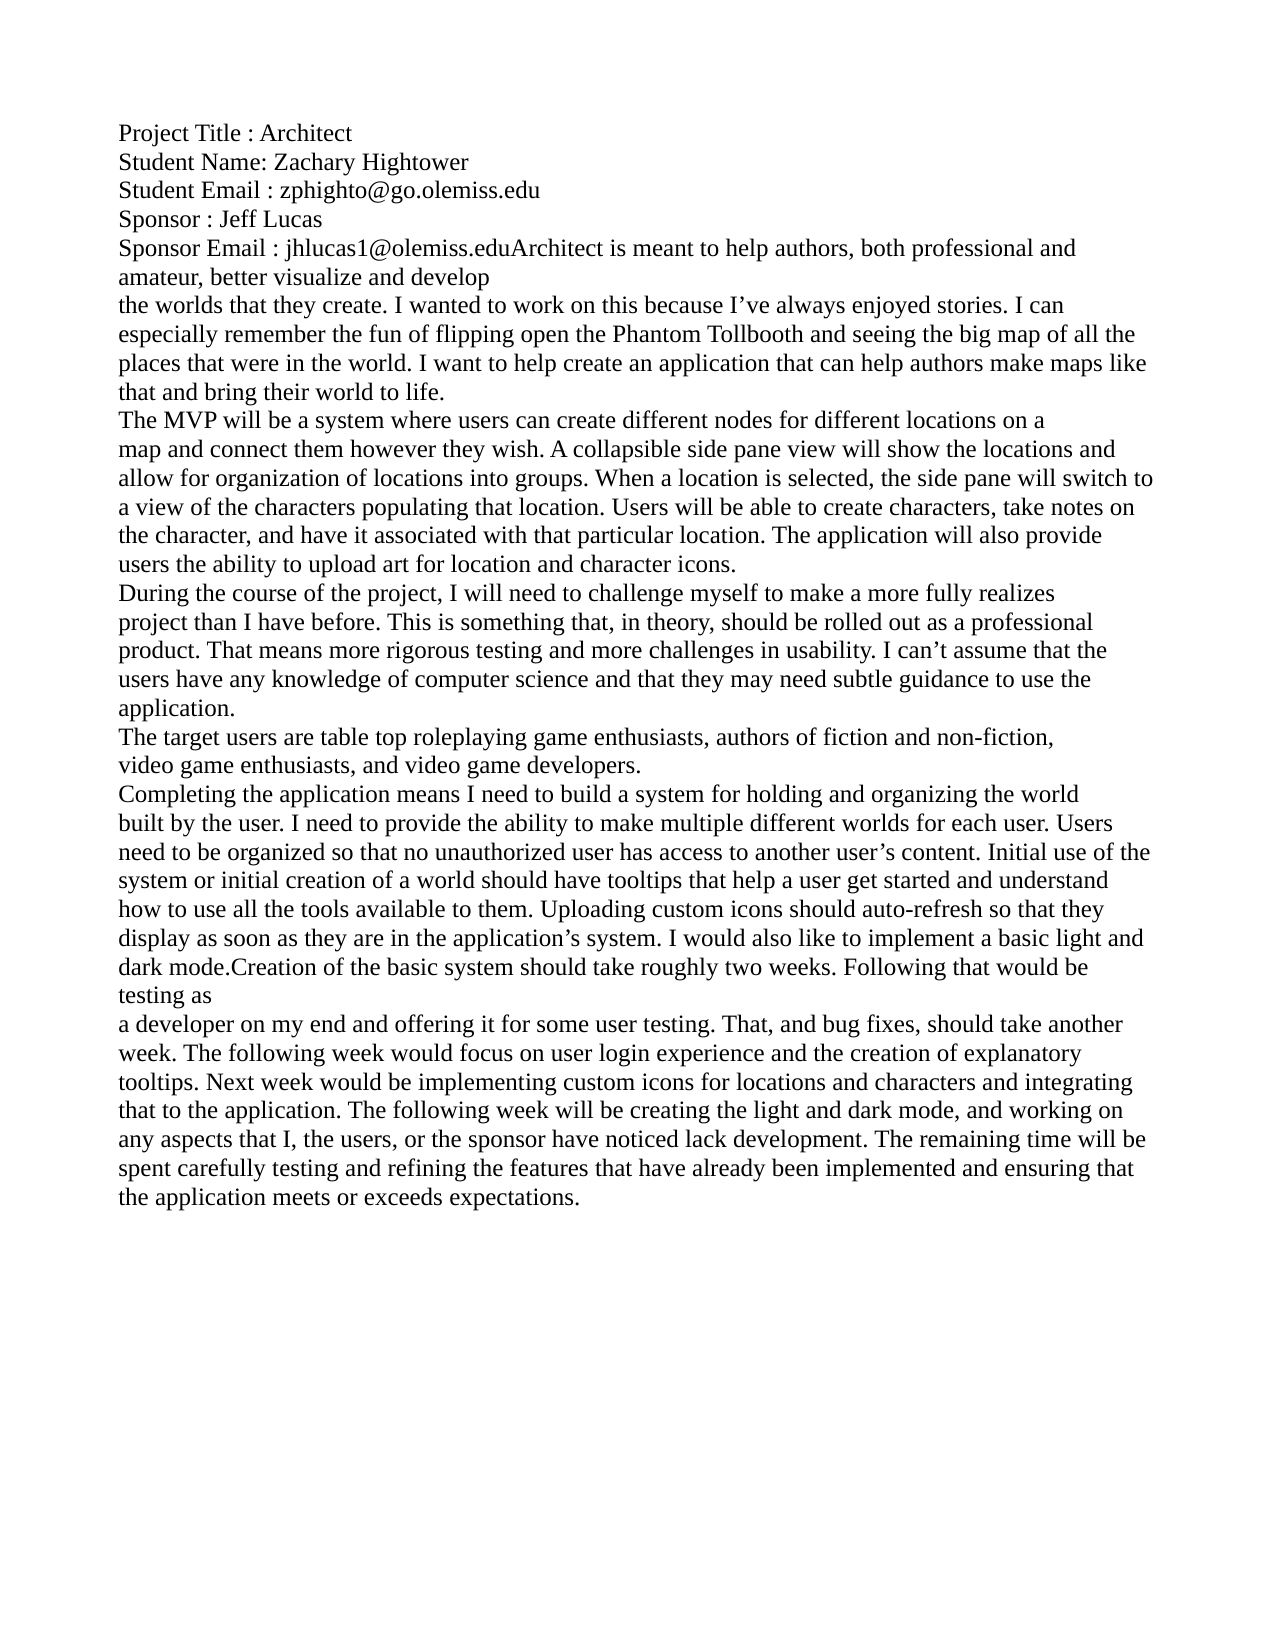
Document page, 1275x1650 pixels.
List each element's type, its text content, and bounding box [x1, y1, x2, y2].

text display as soon as they are in the application’s system. I would also like to implement a basic light and [118, 923, 1157, 952]
text built by the user. I need to provide the ability to make multiple different worlds for each user. Users [118, 808, 1157, 837]
text During the course of the project, I will need to challenge myself to make a more fully realizes [118, 578, 1157, 607]
text the character, and have it associated with that particular location. The application will also provide [118, 521, 1157, 549]
text how to use all the tools available to them. Uploading custom icons should auto-refresh so that they [118, 894, 1157, 923]
text product. That means more rigorous testing and more challenges in usability. I can’t assume that the [118, 636, 1157, 664]
text The target users are table top roleplaying game enthusiasts, authors of fiction and non-fiction, [118, 722, 1157, 751]
text tooltips. Next week would be implementing custom icons for locations and characters and integrating [118, 1067, 1157, 1096]
text system or initial creation of a world should have tooltips that help a user get started and understand [118, 866, 1157, 894]
text need to be organized so that no unauthorized user has access to another user’s content. Initial use of the [118, 837, 1157, 866]
text The MVP will be a system where users can create different nodes for different locations on a [118, 406, 1157, 434]
text video game enthusiasts, and video game developers. [118, 751, 1157, 779]
text Sponsor : Jeff Lucas [118, 204, 1157, 233]
text the worlds that they create. I wanted to work on this because I’ve always enjoyed stories. I can [118, 291, 1157, 319]
text Project Title : Architect [118, 118, 1157, 147]
text application. [118, 693, 1157, 722]
text Completing the application means I need to build a system for holding and organizing the world [118, 779, 1157, 808]
text dark mode.Creation of the basic system should take roughly two weeks. Following that would be testing as [118, 952, 1157, 1009]
text a developer on my end and offering it for some user testing. That, and bug fixes, should take another [118, 1009, 1157, 1038]
text spent carefully testing and refining the features that have already been implemented and ensuring that [118, 1153, 1157, 1182]
text map and connect them however they wish. A collapsible side pane view will show the locations and [118, 434, 1157, 463]
text the application meets or exceeds expectations. [118, 1182, 1157, 1211]
text Student Email : zphighto@go.olemiss.edu [118, 176, 1157, 204]
text that to the application. The following week will be creating the light and dark mode, and working on [118, 1096, 1157, 1124]
text any aspects that I, the users, or the sponsor have noticed lack development. The remaining time will be [118, 1124, 1157, 1153]
text Student Name: Zachary Hightower [118, 147, 1157, 176]
text places that were in the world. I want to help create an application that can help authors make maps like [118, 348, 1157, 377]
text Sponsor Email : jhlucas1@olemiss.eduArchitect is meant to help authors, both professional and amateur, better visualize and develop [118, 233, 1157, 291]
text week. The following week would focus on user login experience and the creation of explanatory [118, 1038, 1157, 1067]
text that and bring their world to life. [118, 377, 1157, 406]
text allow for organization of locations into groups. When a location is selected, the side pane will switch to [118, 463, 1157, 492]
text users have any knowledge of computer science and that they may need subtle guidance to use the [118, 664, 1157, 693]
text users the ability to upload art for location and character icons. [118, 549, 1157, 578]
text especially remember the fun of flipping open the Phantom Tollbooth and seeing the big map of all the [118, 319, 1157, 348]
text project than I have before. This is something that, in theory, should be rolled out as a professional [118, 607, 1157, 636]
text a view of the characters populating that location. Users will be able to create characters, take notes on [118, 492, 1157, 521]
